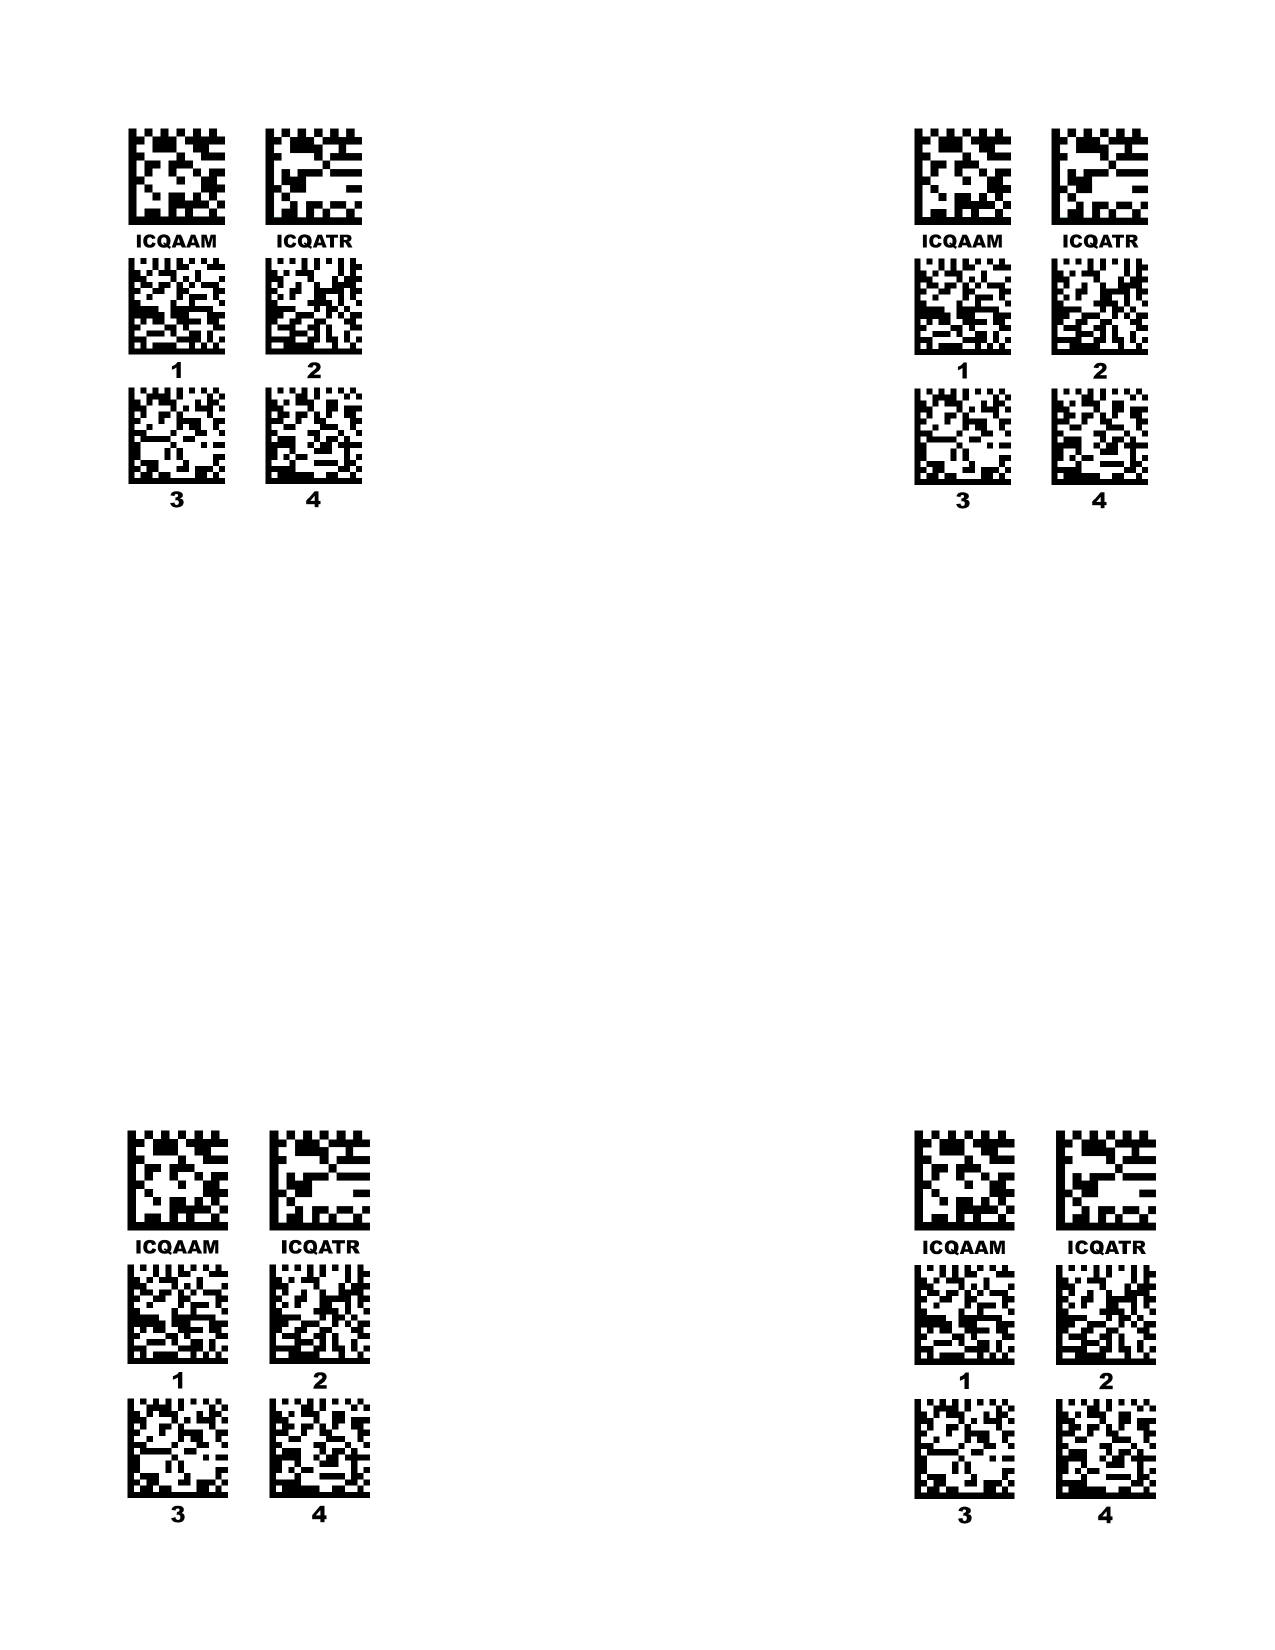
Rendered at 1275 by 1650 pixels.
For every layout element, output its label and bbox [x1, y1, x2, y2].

picture [118, 118, 372, 516]
picture [117, 1120, 380, 1531]
picture [904, 118, 1158, 517]
picture [904, 1120, 1166, 1532]
